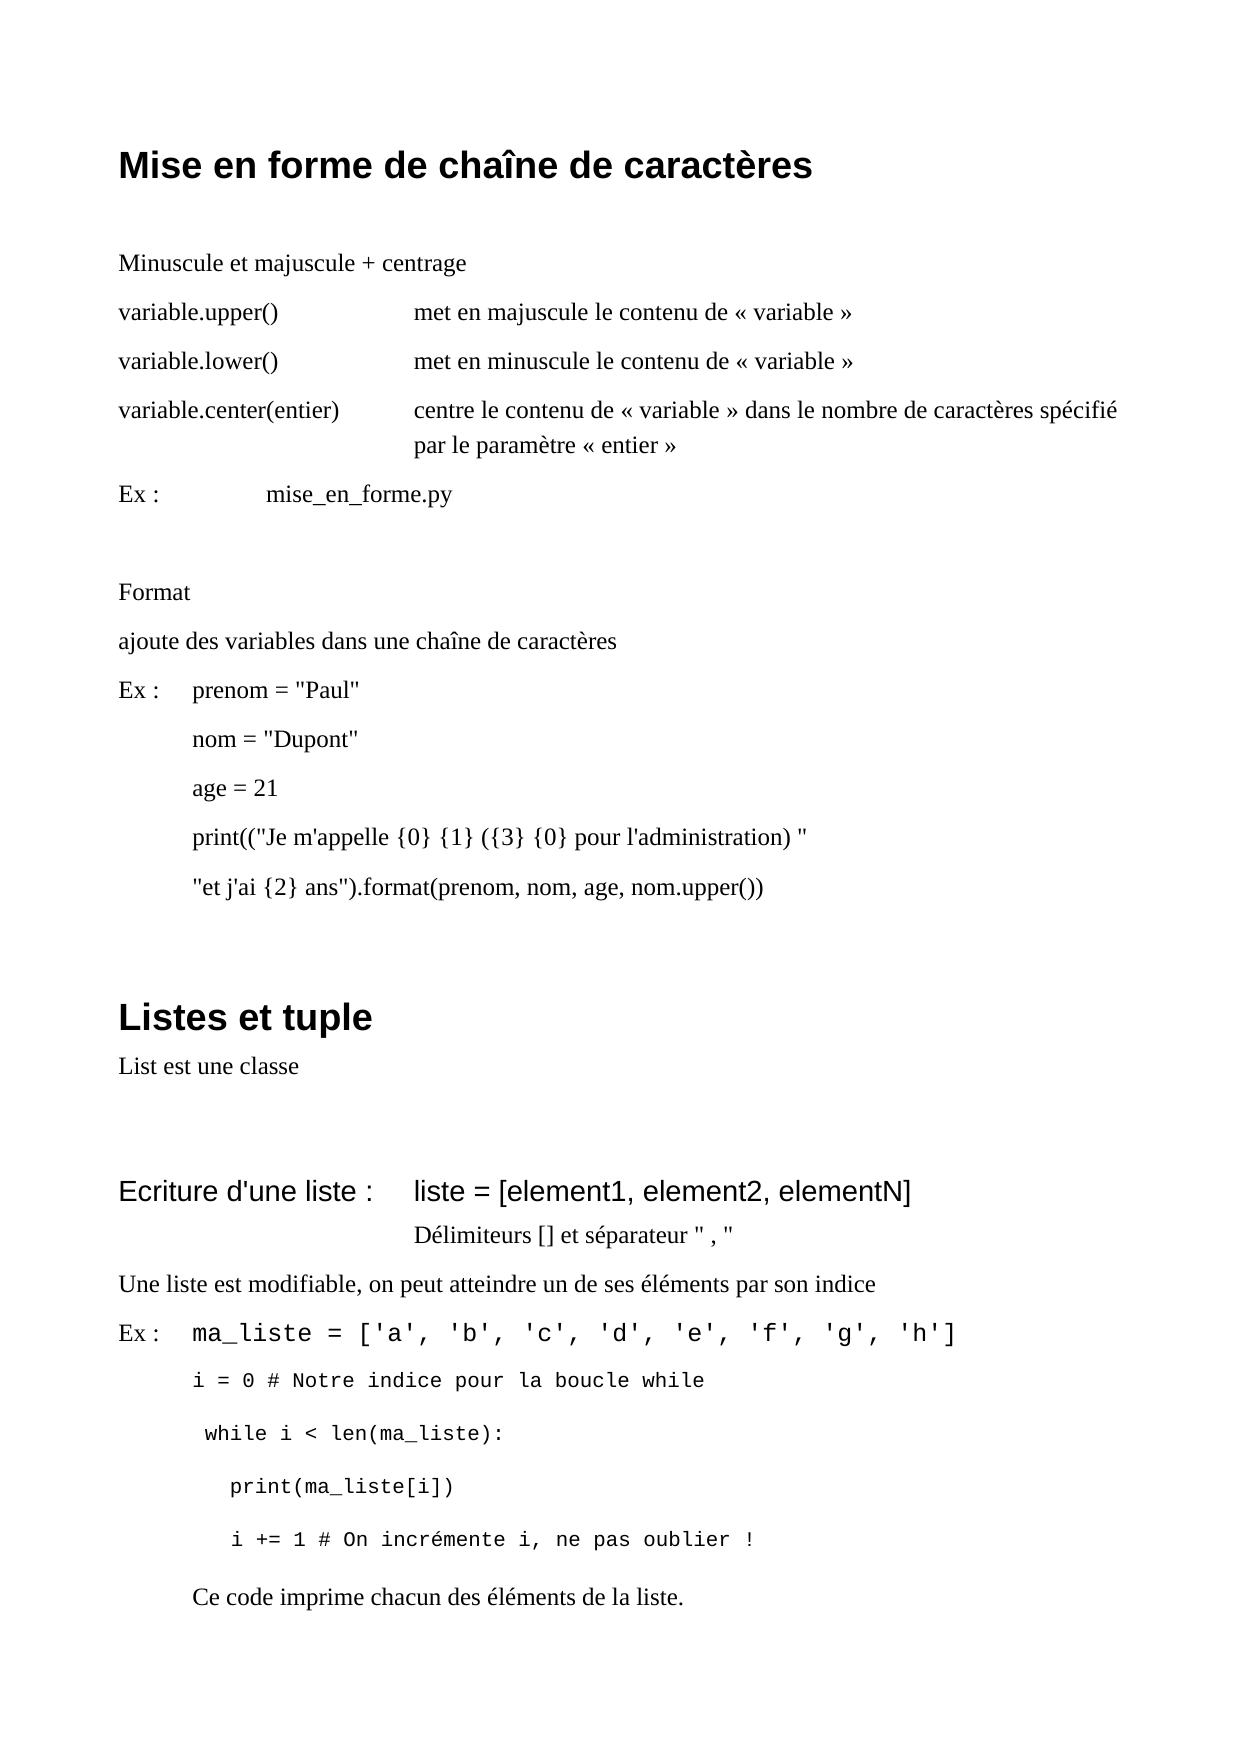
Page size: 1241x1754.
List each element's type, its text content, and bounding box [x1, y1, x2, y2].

text variable.center(entier) centre le contenu de « variable » dans le nombre de caractères spécifié par le paramètre « entier » [118, 396, 1122, 459]
text Ex : ma_liste = ['a', 'b', 'c', 'd', 'e', 'f', 'g', 'h'] [118, 1318, 1122, 1349]
text List est une classe [118, 1051, 1122, 1079]
text i = 0 # Notre indice pour la boucle while [118, 1370, 1122, 1393]
text age = 21 [118, 773, 1122, 802]
text "et j'ai {2} ans").format(prenom, nom, age, nom.upper()) [118, 872, 1122, 900]
subtitle Mise en forme de chaîne de caractères [118, 143, 1122, 187]
text while i < len(ma_liste): [118, 1423, 1122, 1446]
text Délimiteurs [] et séparateur " , " [118, 1220, 1122, 1249]
text nom = "Dupont" [118, 724, 1122, 753]
text Ce code imprime chacun des éléments de la liste. [118, 1582, 1122, 1611]
text variable.lower() met en minuscule le contenu de « variable » [118, 346, 1122, 375]
text i += 1 # On incrémente i, ne pas oublier ! [118, 1529, 1122, 1553]
text variable.upper() met en majuscule le contenu de « variable » [118, 297, 1122, 326]
text Une liste est modifiable, on peut atteindre un de ses éléments par son indice [118, 1269, 1122, 1298]
text Minuscule et majuscule + centrage [118, 248, 1122, 277]
subtitle Listes et tuple [118, 995, 1122, 1038]
text ajoute des variables dans une chaîne de caractères [118, 626, 1122, 655]
text Ex : mise_en_forme.py [118, 479, 1122, 508]
subtitle Ecriture d'une liste : liste = [element1, element2, elementN] [118, 1174, 1122, 1207]
text print(ma_liste[i]) [118, 1476, 1122, 1499]
text print(("Je m'appelle {0} {1} ({3} {0} pour l'administration) " [118, 822, 1122, 851]
text Format [118, 577, 1122, 606]
text Ex : prenom = "Paul" [118, 675, 1122, 704]
